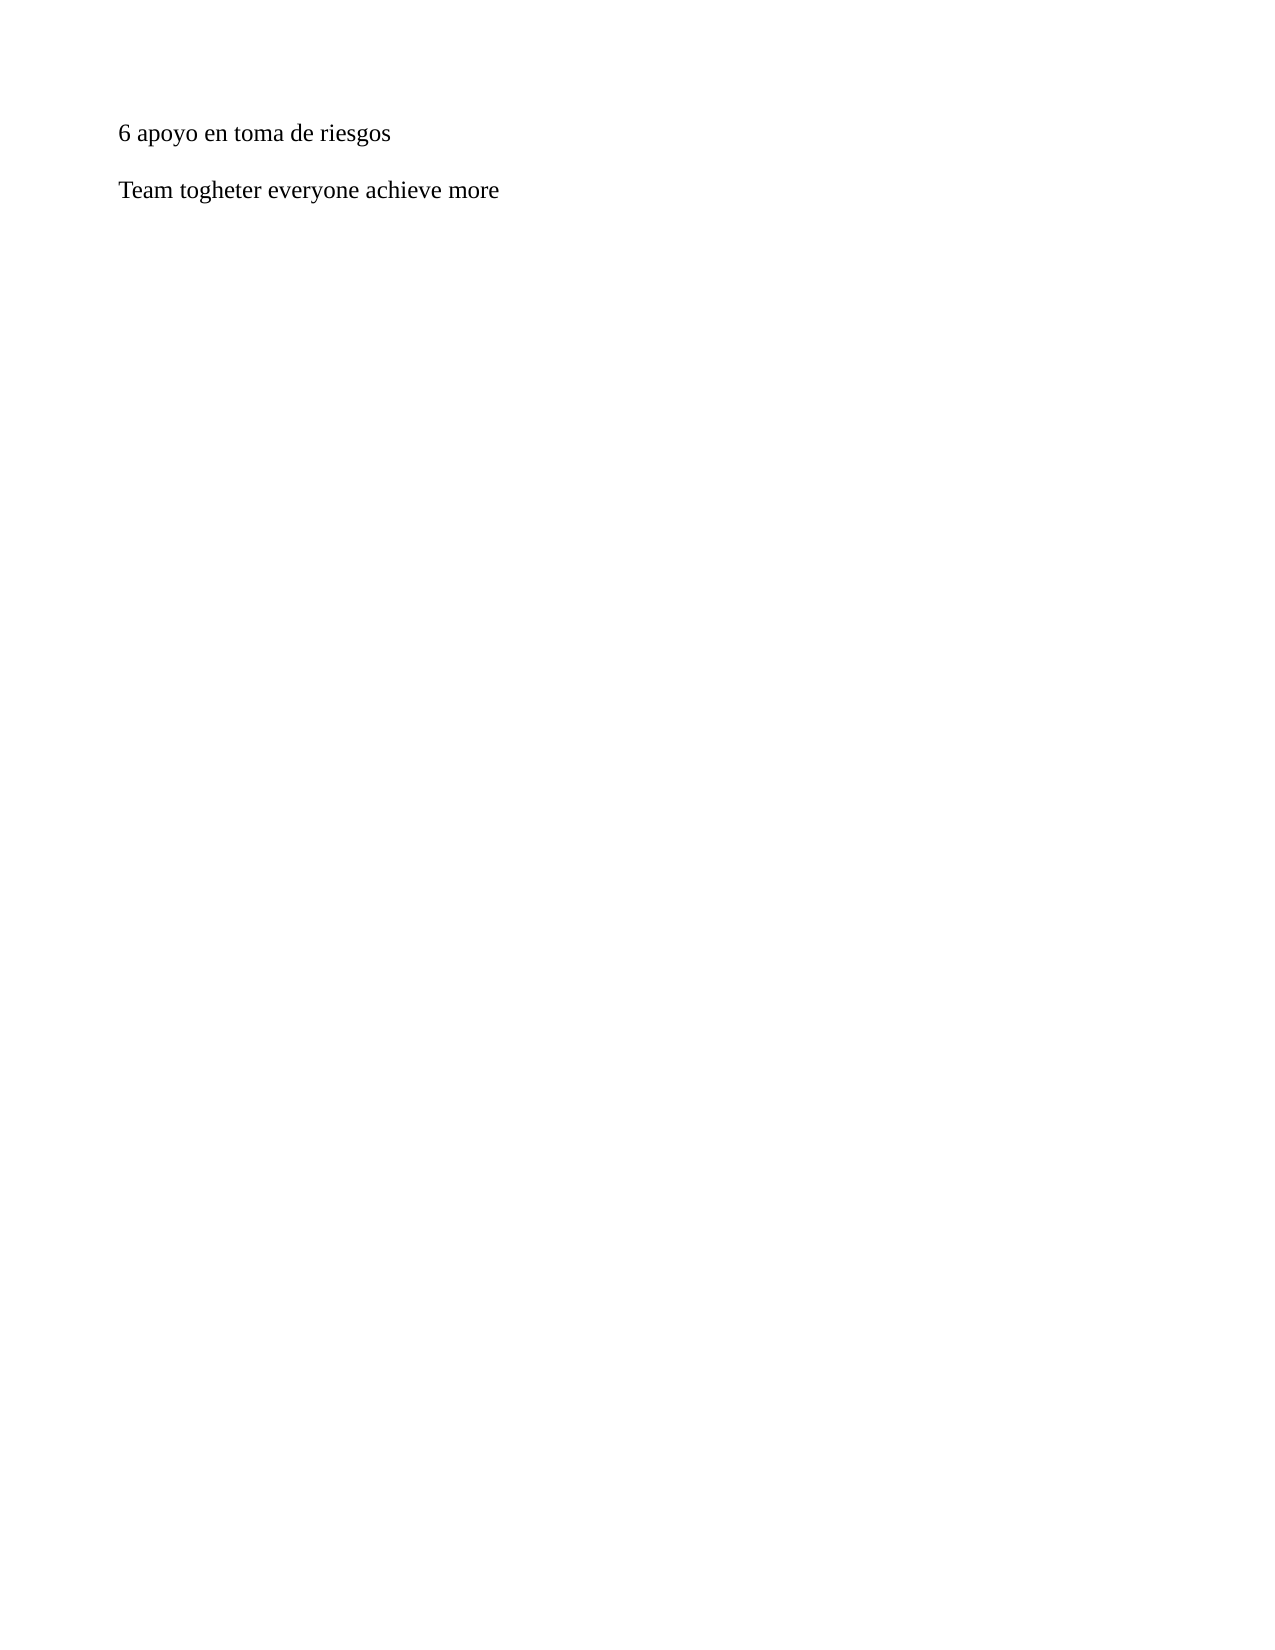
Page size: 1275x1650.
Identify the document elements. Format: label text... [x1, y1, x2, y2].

text Team togheter everyone achieve more [118, 176, 1157, 204]
text 6 apoyo en toma de riesgos [118, 118, 1157, 147]
